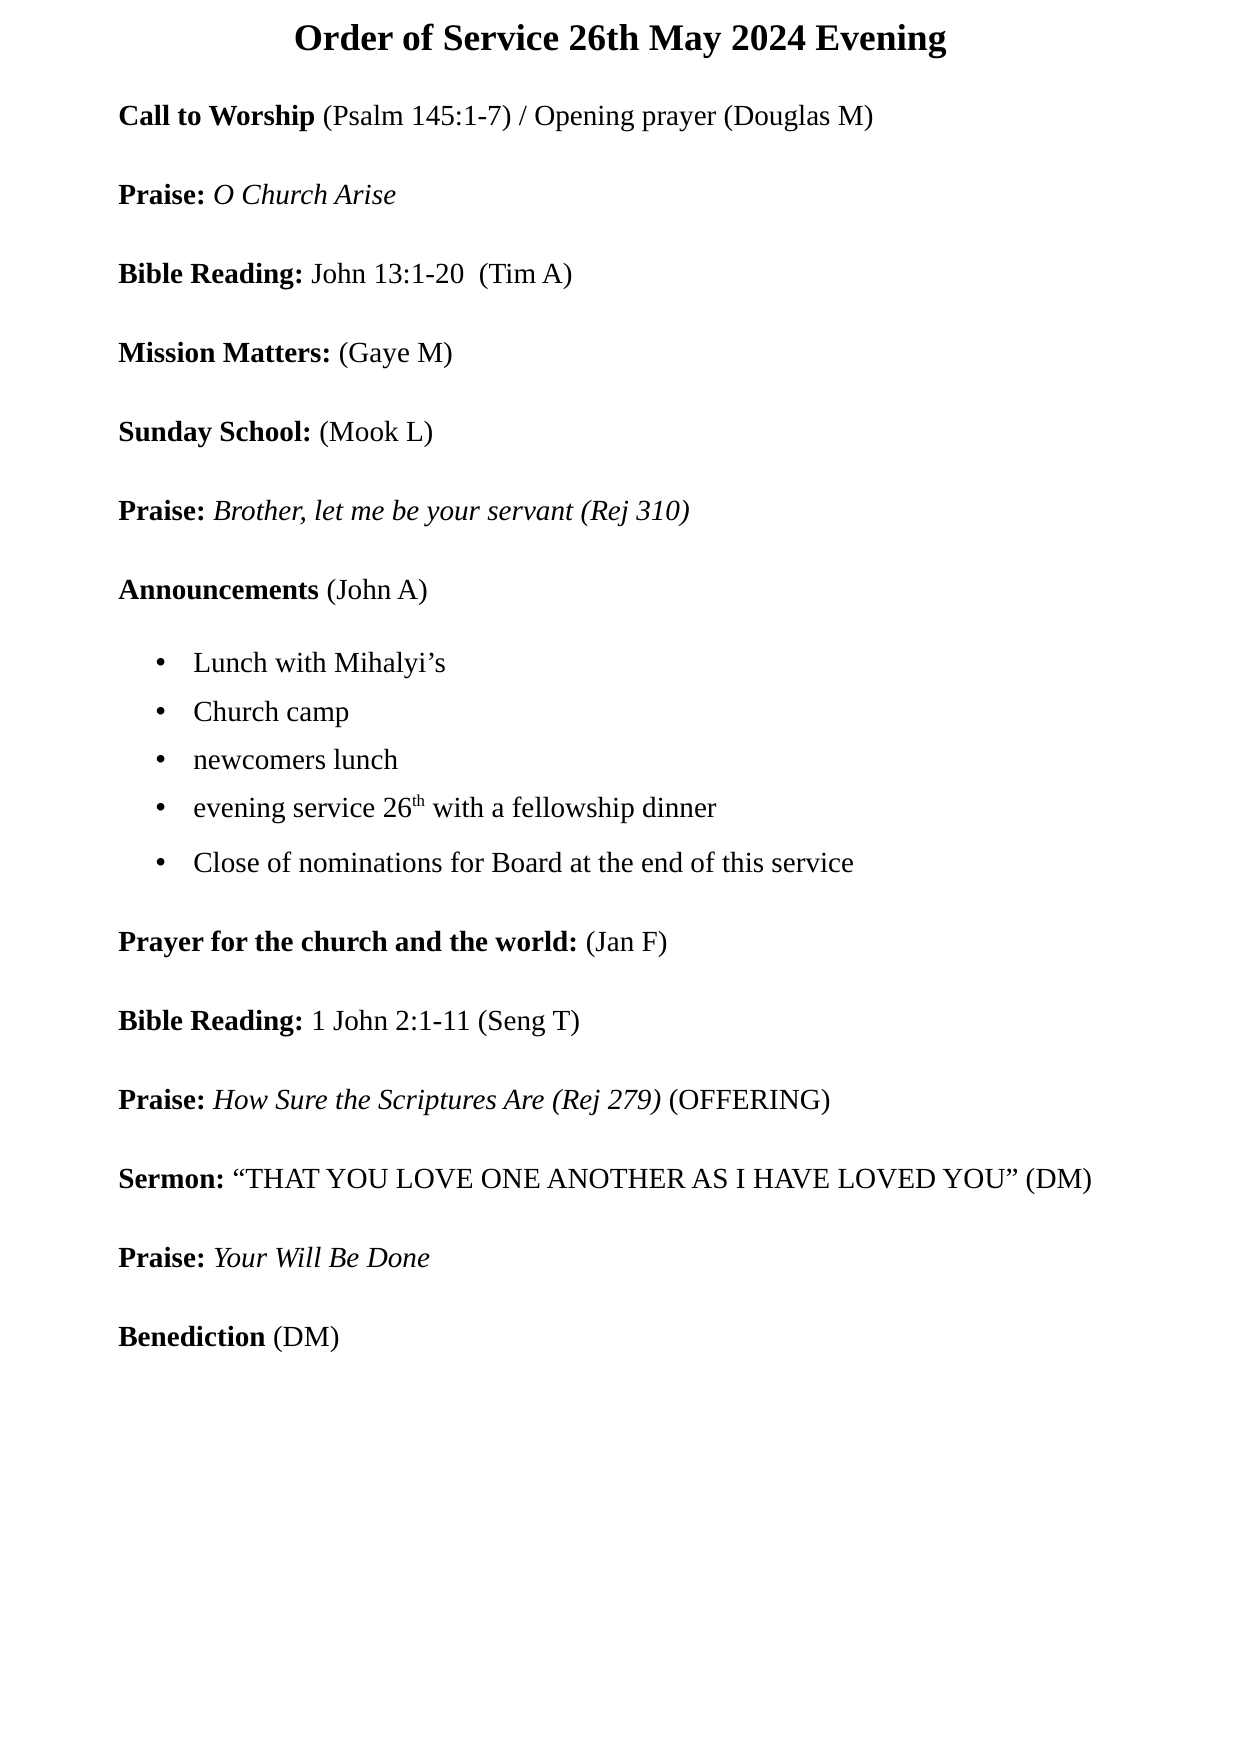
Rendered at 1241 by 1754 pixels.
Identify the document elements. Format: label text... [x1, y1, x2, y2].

text Bible Reading: John 13:1-20 (Tim A) [118, 256, 1122, 290]
list newcomers lunch [156, 742, 1122, 776]
list Church camp [156, 694, 1122, 727]
text Sermon: “THAT YOU LOVE ONE ANOTHER AS I HAVE LOVED YOU” (DM) [118, 1161, 1122, 1194]
text Prayer for the church and the world: (Jan F) [118, 924, 1122, 958]
text Benediction (DM) [118, 1319, 1122, 1352]
text Praise: How Sure the Scriptures Are (Rej 279) (OFFERING) [118, 1082, 1122, 1116]
text Call to Worship (Psalm 145:1-7) / Opening prayer (Douglas M) [118, 98, 1122, 132]
text Praise: O Church Arise [118, 177, 1122, 211]
text Sunday School: (Mook L) [118, 414, 1122, 448]
list Lunch with Mihalyi’s [156, 645, 1122, 679]
text Mission Matters: (Gaye M) [118, 335, 1122, 369]
text Praise: Brother, let me be your servant (Rej 310) [118, 493, 1122, 527]
list Close of nominations for Board at the end of this service [156, 845, 1122, 878]
text Praise: Your Will Be Done [118, 1240, 1122, 1273]
list evening service 26th with a fellowship dinner [156, 791, 1122, 824]
text Bible Reading: 1 John 2:1-11 (Seng T) [118, 1003, 1122, 1037]
text Announcements (John A) [118, 572, 1122, 606]
